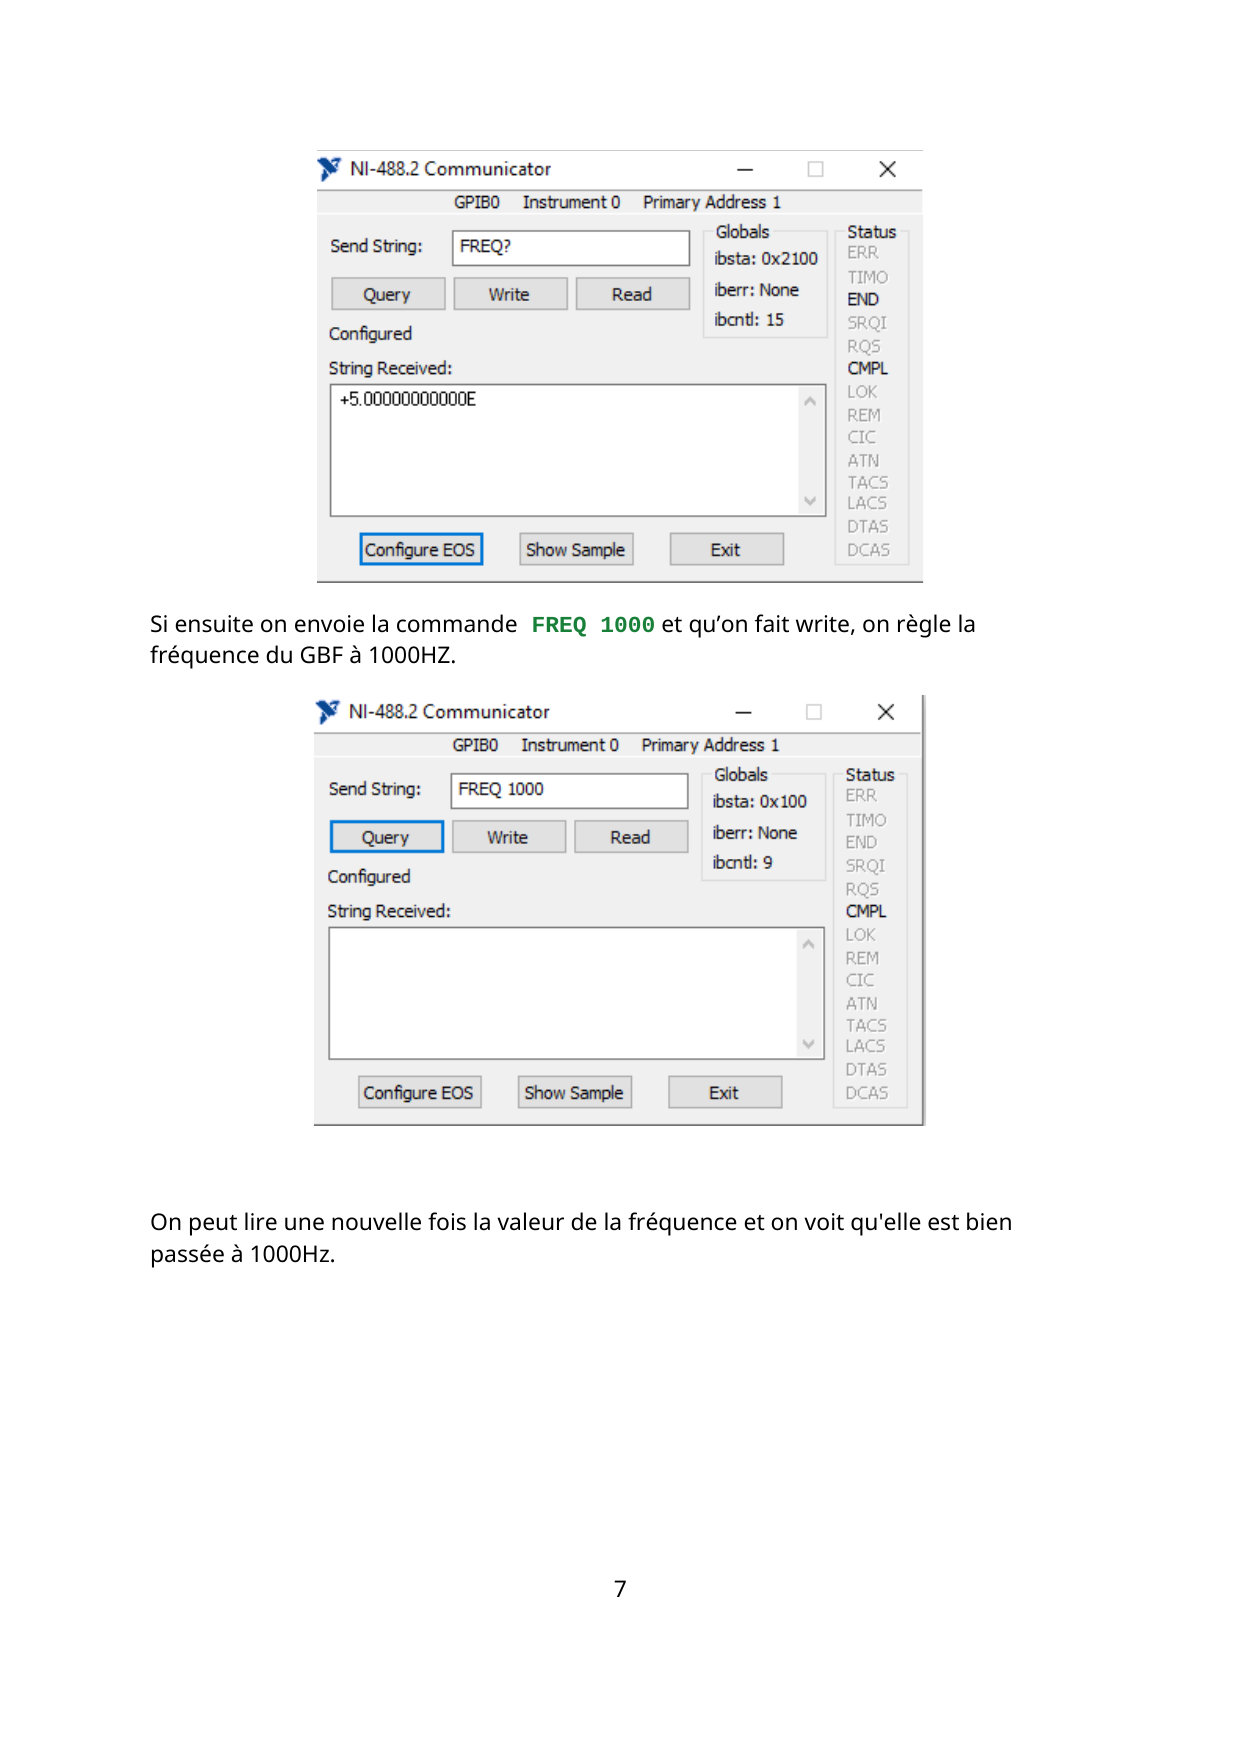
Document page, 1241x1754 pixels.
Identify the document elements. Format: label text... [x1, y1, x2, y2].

text On peut lire une nouvelle fois la valeur de la fréquence et on voit qu'elle est bien passée à 1000Hz. [150, 1206, 1090, 1269]
picture [313, 695, 927, 1126]
picture [317, 150, 924, 583]
text Si ensuite on envoie la commande FREQ 1000 et qu’on fait write, on règle la fréquence du GBF à 1000HZ. [150, 608, 1090, 670]
